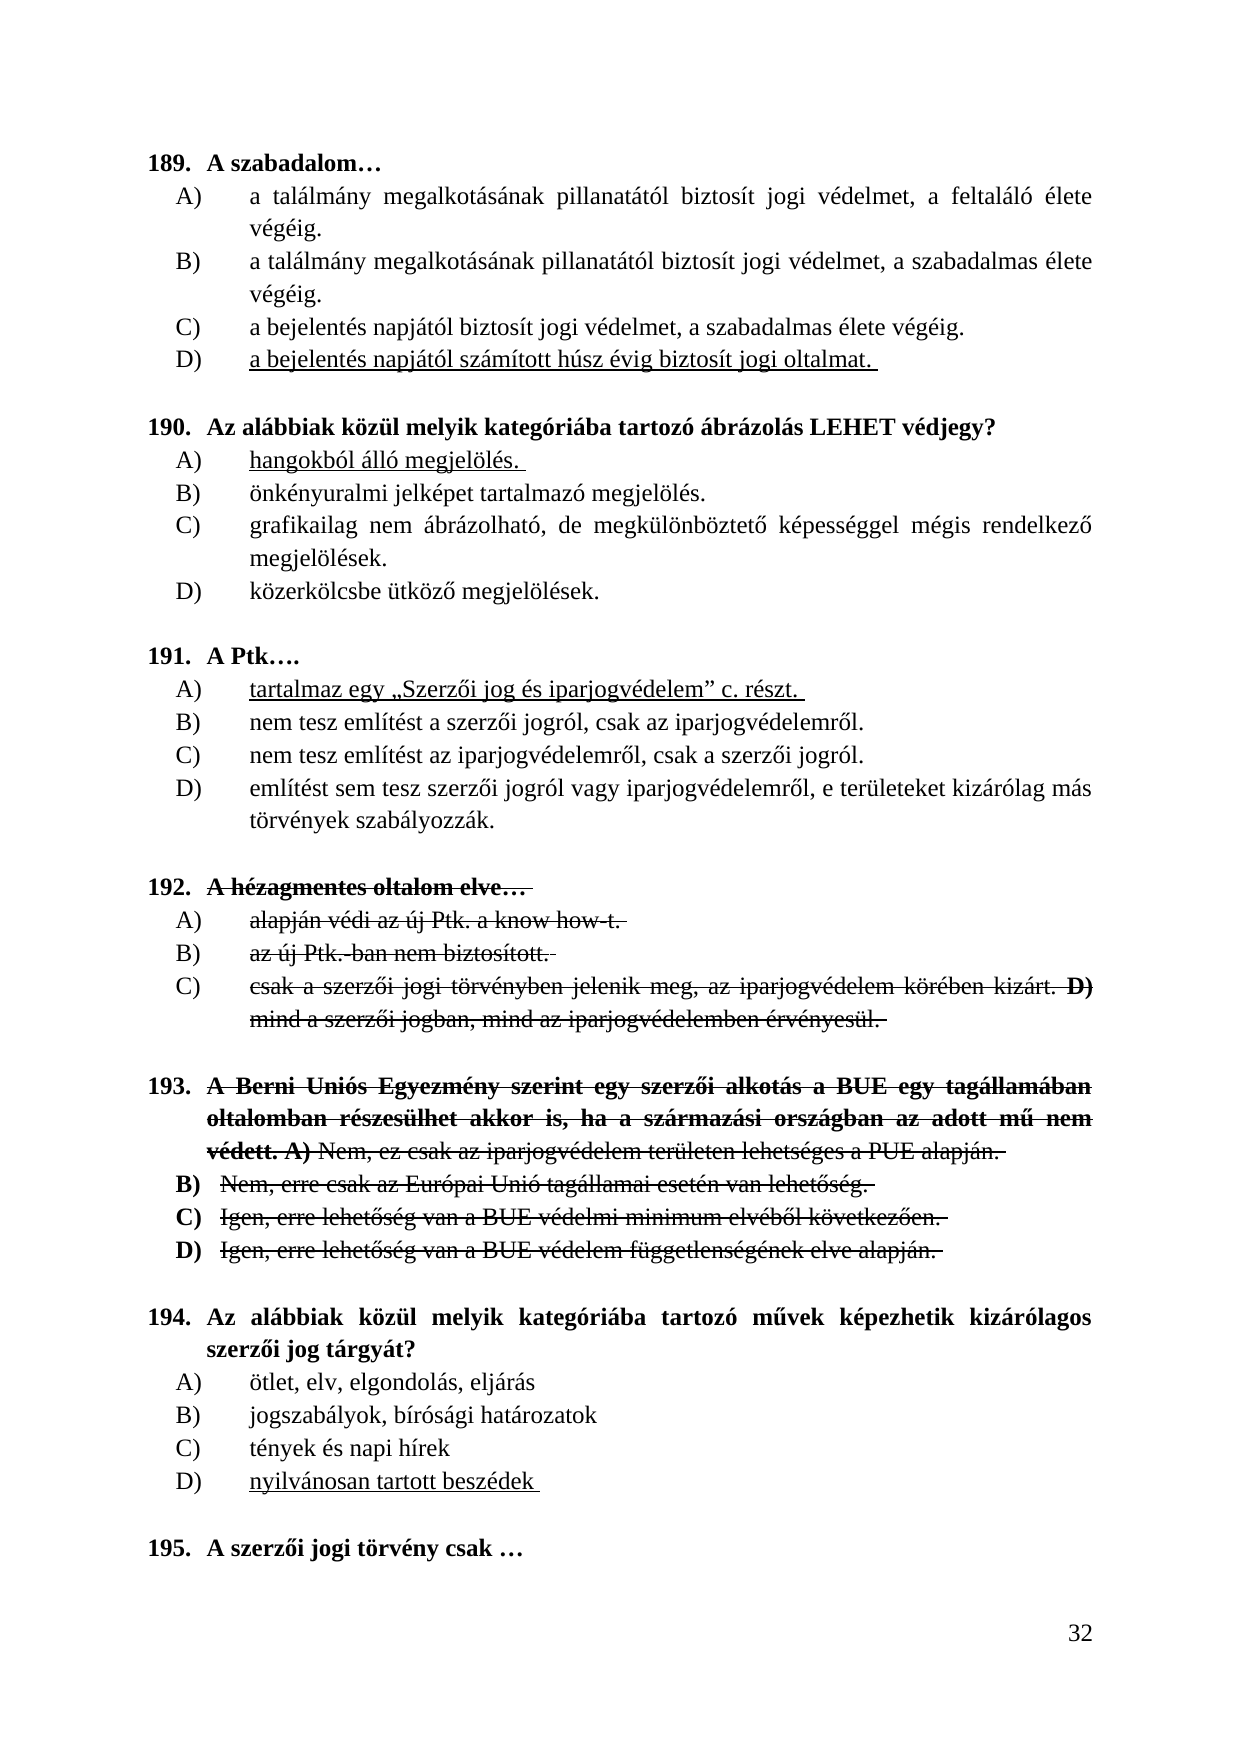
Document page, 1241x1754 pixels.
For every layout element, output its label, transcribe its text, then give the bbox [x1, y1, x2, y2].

list A hézagmentes oltalom elve… [147, 872, 1093, 901]
list közerkölcsbe ütköző megjelölések. [175, 576, 1093, 604]
list tartalmaz egy „Szerzői jog és iparjogvédelem” c. részt. [175, 674, 1093, 703]
list Nem, erre csak az Európai Unió tagállamai esetén van lehetőség. [175, 1169, 1034, 1198]
list A Berni Uniós Egyezmény szerint egy szerzői alkotás a BUE egy tagállamában oltalomban részesülhet akkor is, ha a származási országban az adott mű nem védett. A) Nem, ez csak az iparjogvédelem területen lehetséges a PUE alapján. [147, 1071, 1093, 1164]
list említést sem tesz szerzői jogról vagy iparjogvédelemről, e területeket kizárólag más törvények szabályozzák. [175, 773, 1093, 834]
list Igen, erre lehetőség van a BUE védelmi minimum elvéből következően. [175, 1202, 1034, 1231]
list a találmány megalkotásának pillanatától biztosít jogi védelmet, a feltaláló élete végéig. [175, 181, 1093, 242]
list tények és napi hírek [175, 1433, 1093, 1462]
list önkényuralmi jelképet tartalmazó megjelölés. [175, 478, 1093, 506]
list A szerzői jogi törvény csak … [147, 1533, 1093, 1562]
list az új Ptk.-ban nem biztosított. [175, 938, 1093, 967]
list Az alábbiak közül melyik kategóriába tartozó ábrázolás LEHET védjegy? [147, 412, 1093, 441]
list grafikailag nem ábrázolható, de megkülönböztető képességgel mégis rendelkező megjelölések. [175, 511, 1093, 572]
list a találmány megalkotásának pillanatától biztosít jogi védelmet, a szabadalmas élete végéig. [175, 246, 1093, 307]
list hangokból álló megjelölés. [175, 445, 1093, 473]
list Igen, erre lehetőség van a BUE védelem függetlenségének elve alapján. [175, 1235, 1034, 1263]
list jogszabályok, bírósági határozatok [175, 1400, 1093, 1429]
list nyilvánosan tartott beszédek [175, 1466, 1093, 1495]
list A szabadalom… [147, 148, 1093, 177]
list a bejelentés napjától biztosít jogi védelmet, a szabadalmas élete végéig. [175, 312, 1093, 340]
list csak a szerzői jogi törvényben jelenik meg, az iparjogvédelem körében kizárt. D) mind a szerzői jogban, mind az iparjogvédelemben érvényesül. [175, 971, 1093, 1032]
list nem tesz említést a szerzői jogról, csak az iparjogvédelemről. [175, 707, 1093, 736]
list A Ptk…. [147, 641, 1093, 670]
list ötlet, elv, elgondolás, eljárás [175, 1367, 1093, 1396]
list nem tesz említést az iparjogvédelemről, csak a szerzői jogról. [175, 740, 1093, 769]
list alapján védi az új Ptk. a know how-t. [175, 905, 1093, 934]
list a bejelentés napjától számított húsz évig biztosít jogi oltalmat. [175, 344, 1093, 373]
list Az alábbiak közül melyik kategóriába tartozó művek képezhetik kizárólagos szerzői jog tárgyát? [147, 1302, 1093, 1363]
